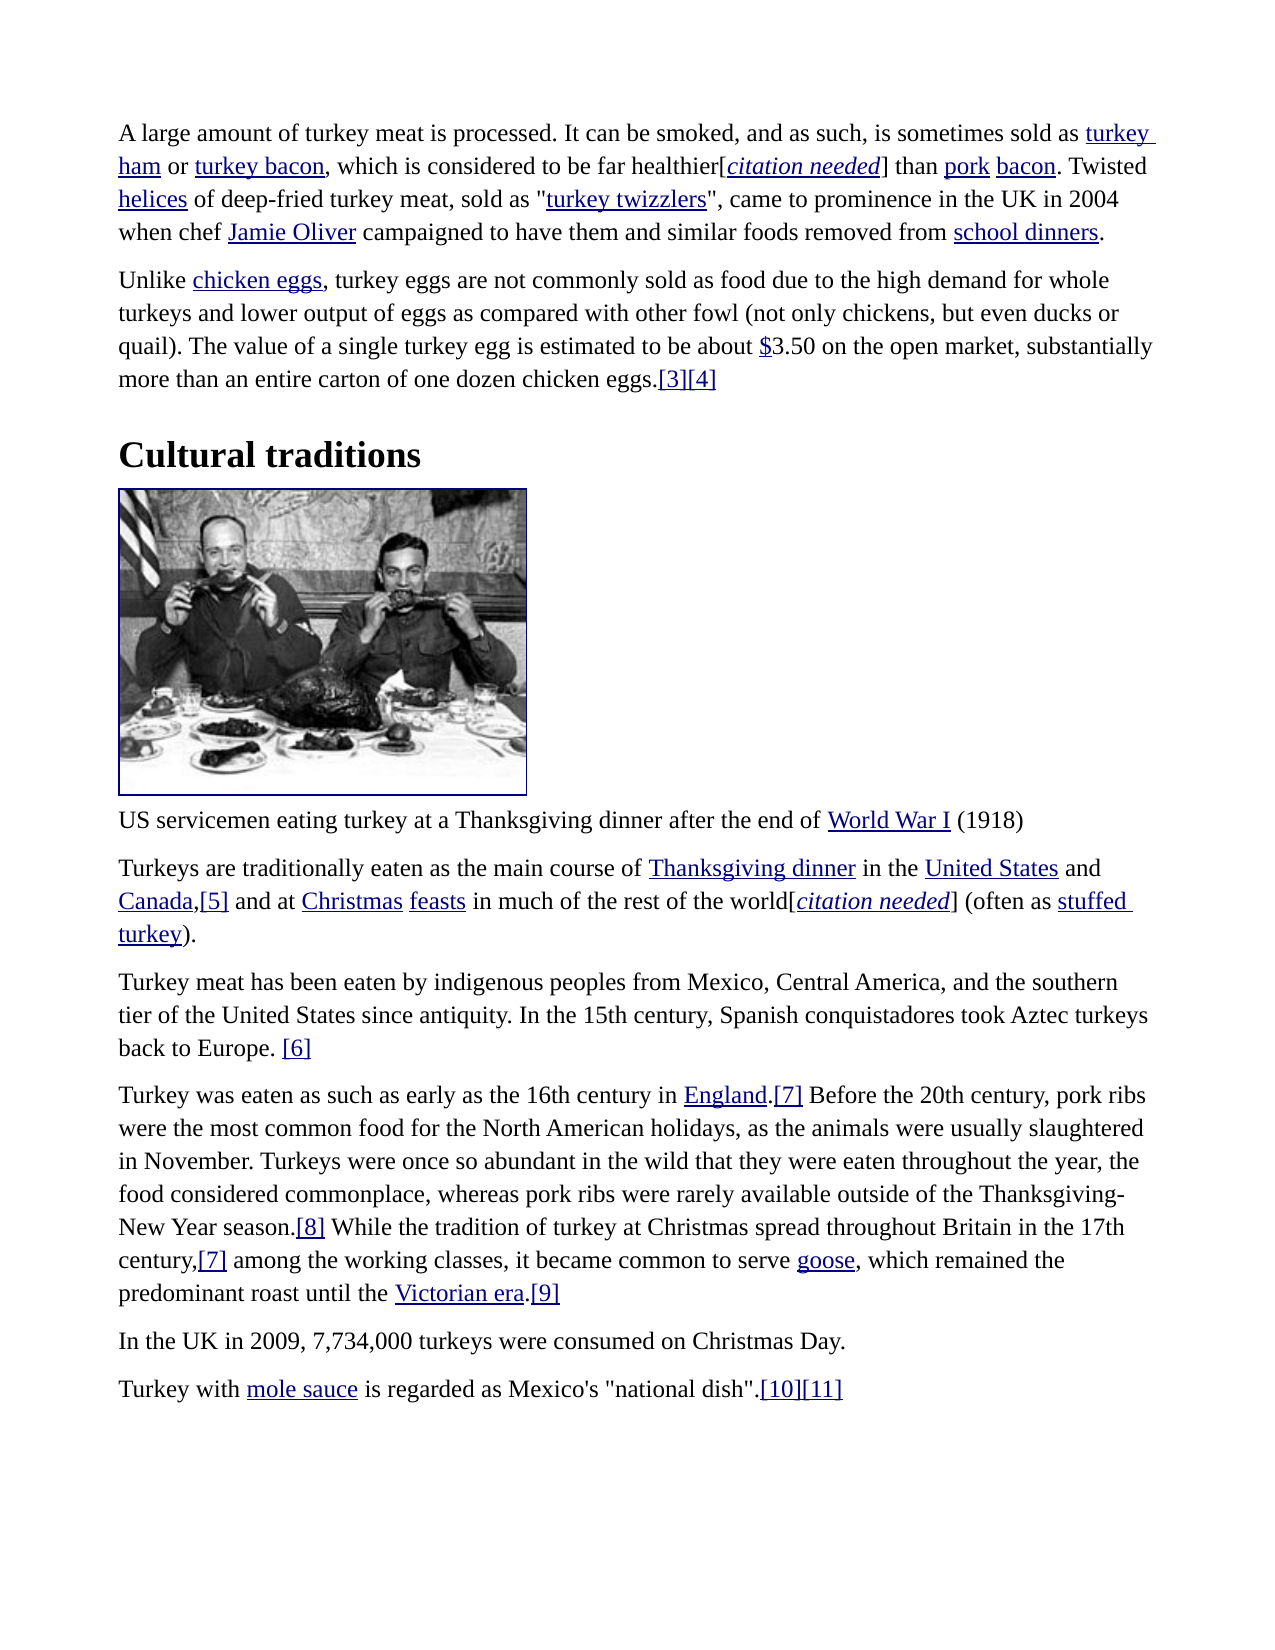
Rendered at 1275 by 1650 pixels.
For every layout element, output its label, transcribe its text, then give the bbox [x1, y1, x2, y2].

text In the UK in 2009, 7,734,000 turkeys were consumed on Christmas Day. [118, 1326, 1157, 1355]
text Turkey was eaten as such as early as the 16th century in England.[7] Before the 20th century, pork ribs were the most common food for the North American holidays, as the animals were usually slaughtered in November. Turkeys were once so abundant in the wild that they were eaten throughout the year, the food considered commonplace, whereas pork ribs were rarely available outside of the Thanksgiving-New Year season.[8] While the tradition of turkey at Christmas spread throughout Britain in the 17th century,[7] among the working classes, it became common to serve goose, which remained the predominant roast until the Victorian era.[9] [118, 1080, 1157, 1307]
text Turkeys are traditionally eaten as the main course of Thanksgiving dinner in the United States and Canada,[5] and at Christmas feasts in much of the rest of the world[citation needed] (often as stuffed turkey). [118, 853, 1157, 948]
picture [120, 490, 526, 794]
text Turkey meat has been eaten by indigenous peoples from Mexico, Central America, and the southern tier of the United States since antiquity. In the 15th century, Spanish conquistadores took Aztec turkeys back to Europe. [6] [118, 967, 1157, 1061]
text Turkey with mole sauce is regarded as Mexico's "national dish".[10][11] [118, 1374, 1157, 1402]
subtitle Cultural traditions [118, 432, 1157, 475]
text A large amount of turkey meat is processed. It can be smoked, and as such, is sometimes sold as turkey ham or turkey bacon, which is considered to be far healthier[citation needed] than pork bacon. Twisted helices of deep-fried turkey meat, sold as "turkey twizzlers", came to prominence in the UK in 2004 when chef Jamie Oliver campaigned to have them and similar foods removed from school dinners. [118, 118, 1157, 246]
text Unlike chicken eggs, turkey eggs are not commonly sold as food due to the high demand for whole turkeys and lower output of eggs as compared with other fowl (not only chickens, but even ducks or quail). The value of a single turkey egg is estimated to be about $3.50 on the open market, substantially more than an entire carton of one dozen chicken eggs.[3][4] [118, 265, 1157, 393]
text US servicemen eating turkey at a Thanksgiving dinner after the end of World War I (1918) [118, 805, 1157, 834]
